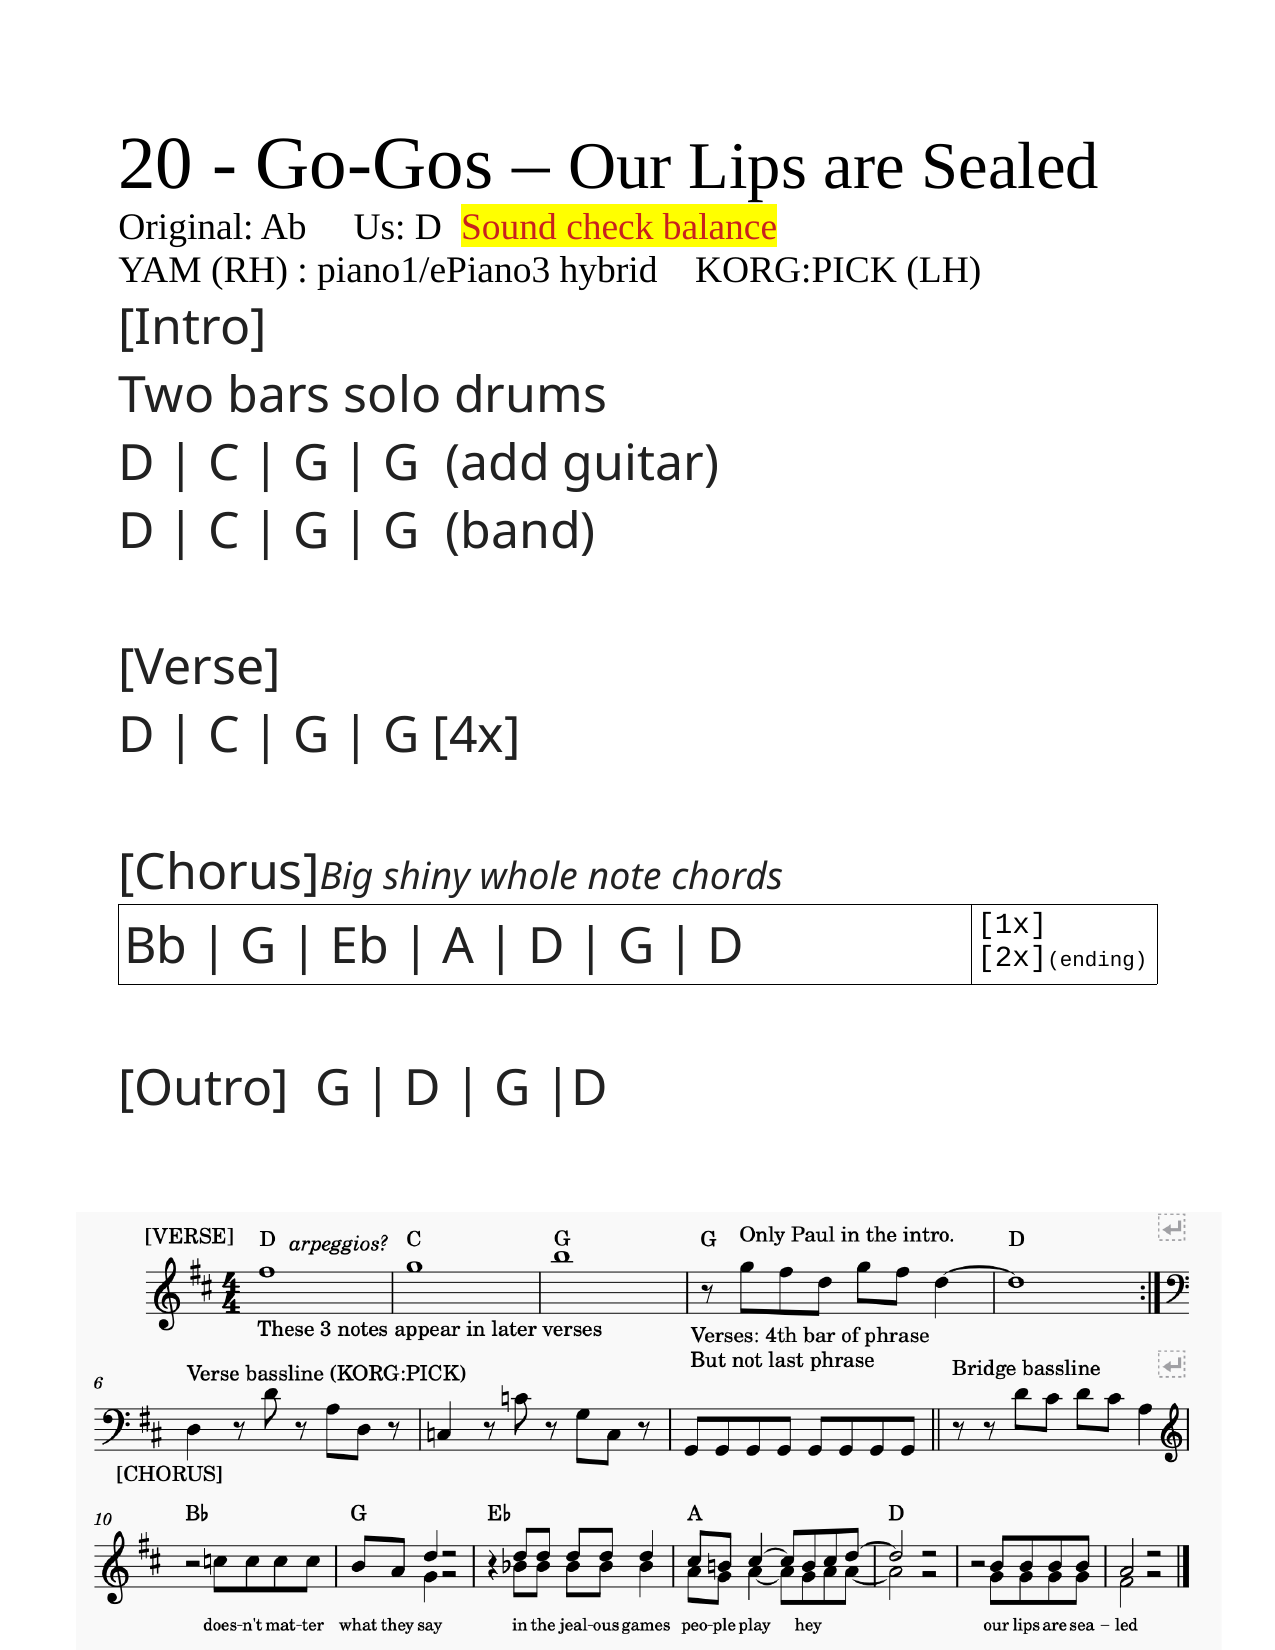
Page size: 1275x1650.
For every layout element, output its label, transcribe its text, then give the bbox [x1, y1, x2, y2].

text D | C | G | G (band) [118, 495, 1157, 563]
text D | C | G | G [4x] [118, 699, 1157, 767]
table_header Bb | G | Eb | A | D | G | D [119, 905, 971, 983]
text D | C | G | G (add guitar) [118, 427, 1157, 495]
text [Verse] [118, 631, 1157, 699]
text [Outro] G | D | G |D [118, 1052, 1157, 1120]
text 20 - Go-Gos – Our Lips are Sealed [118, 118, 1157, 204]
picture [76, 1212, 1222, 1650]
text Two bars solo drums [118, 359, 1157, 427]
text YAM (RH) : piano1/ePiano3 hybrid KORG:PICK (LH) [118, 247, 1157, 291]
text [Intro] [118, 291, 1157, 359]
text [Chorus]Big shiny whole note chords [118, 836, 1157, 904]
text Original: Ab Us: D Sound check balance [118, 204, 1157, 247]
table_header [1x] [2x](ending) [972, 905, 1157, 983]
